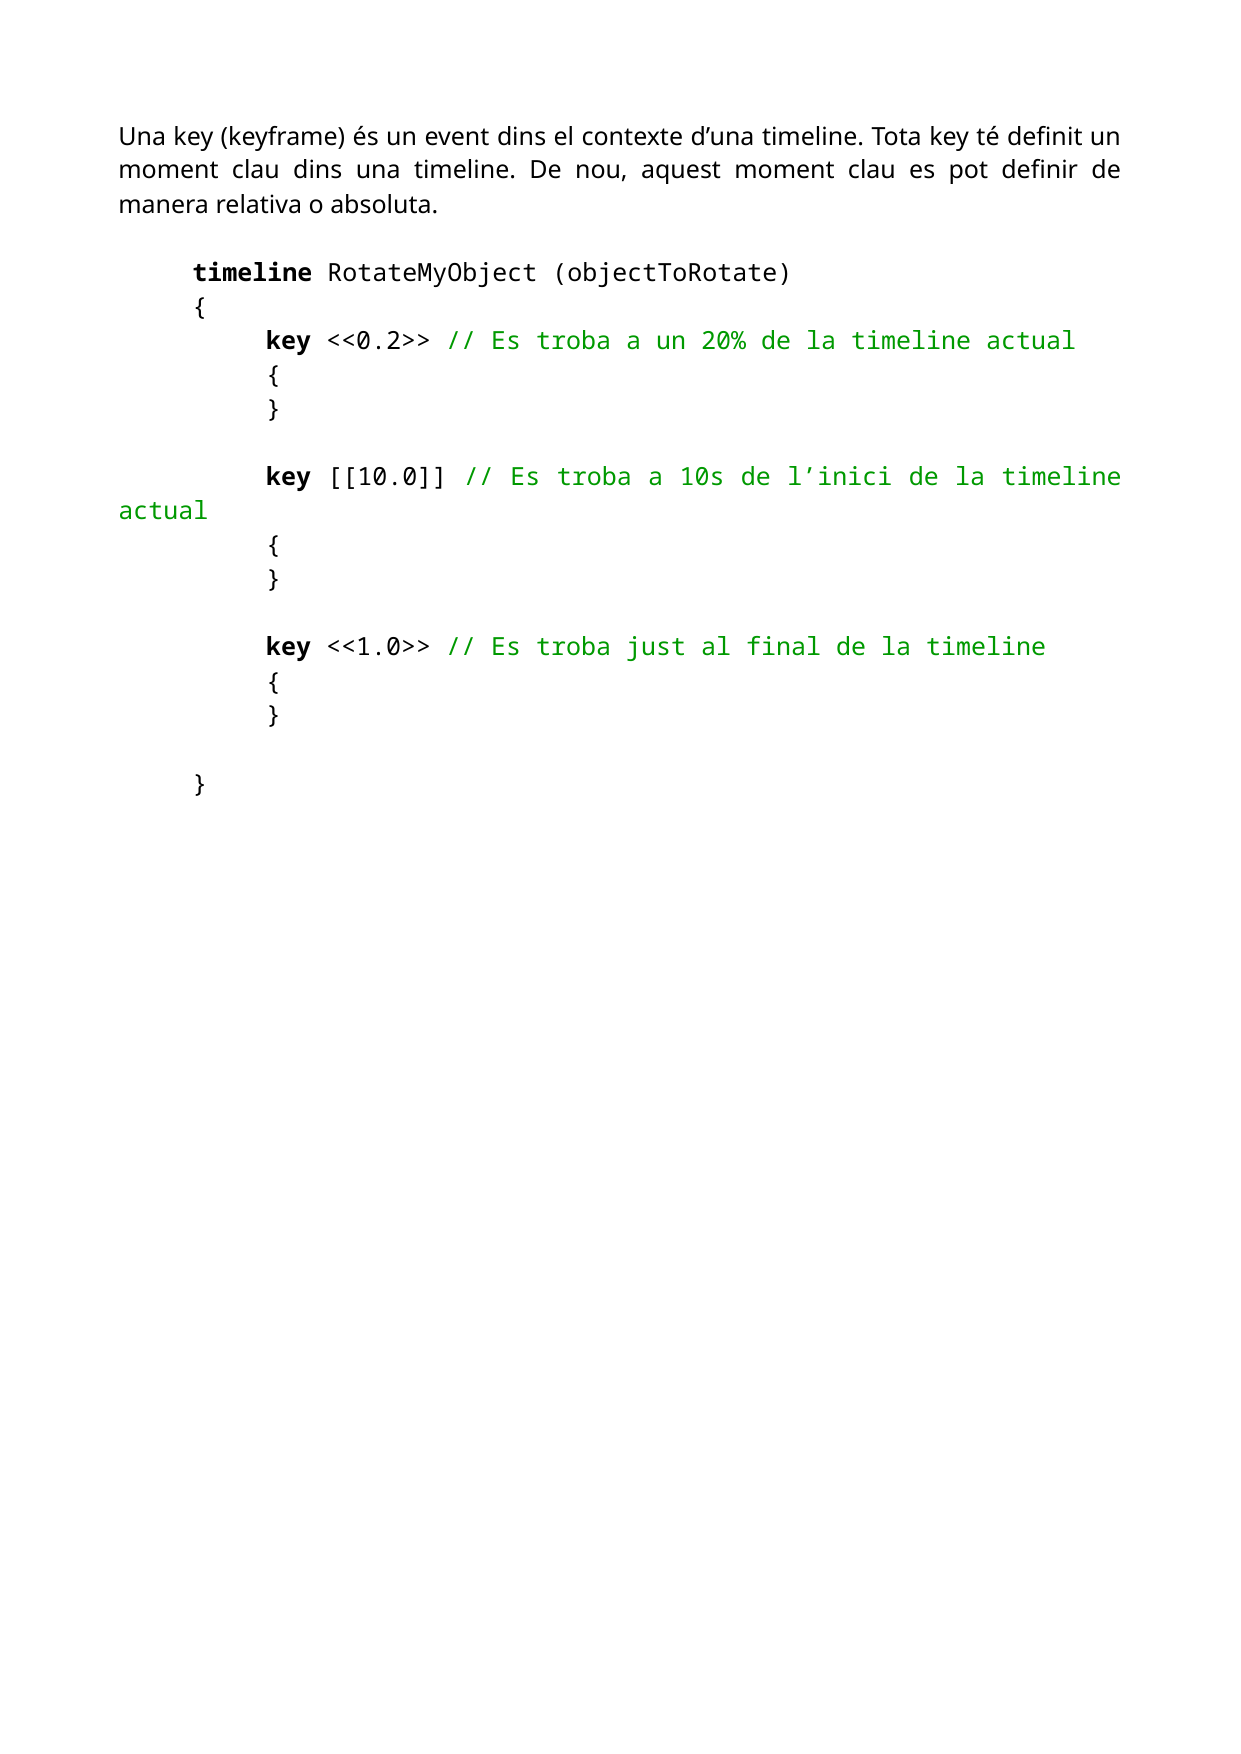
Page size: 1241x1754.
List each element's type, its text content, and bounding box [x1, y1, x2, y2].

text key <<0.2>> // Es troba a un 20% de la timeline actual [118, 322, 1122, 357]
text { [118, 357, 1122, 391]
text } [118, 391, 1122, 425]
text timeline RotateMyObject (objectToRotate) [118, 254, 1122, 288]
text { [118, 663, 1122, 697]
text } [118, 697, 1122, 731]
text key <<1.0>> // Es troba just al final de la timeline [118, 629, 1122, 663]
text { [118, 527, 1122, 561]
text } [118, 561, 1122, 595]
text Una key (keyframe) és un event dins el contexte d’una timeline. Tota key té definit un moment clau dins una timeline. De nou, aquest moment clau es pot definir de manera relativa o absoluta. [118, 118, 1122, 220]
text { [118, 288, 1122, 322]
text } [118, 765, 1122, 799]
text key [[10.0]] // Es troba a 10s de l’inici de la timeline actual [118, 459, 1122, 527]
